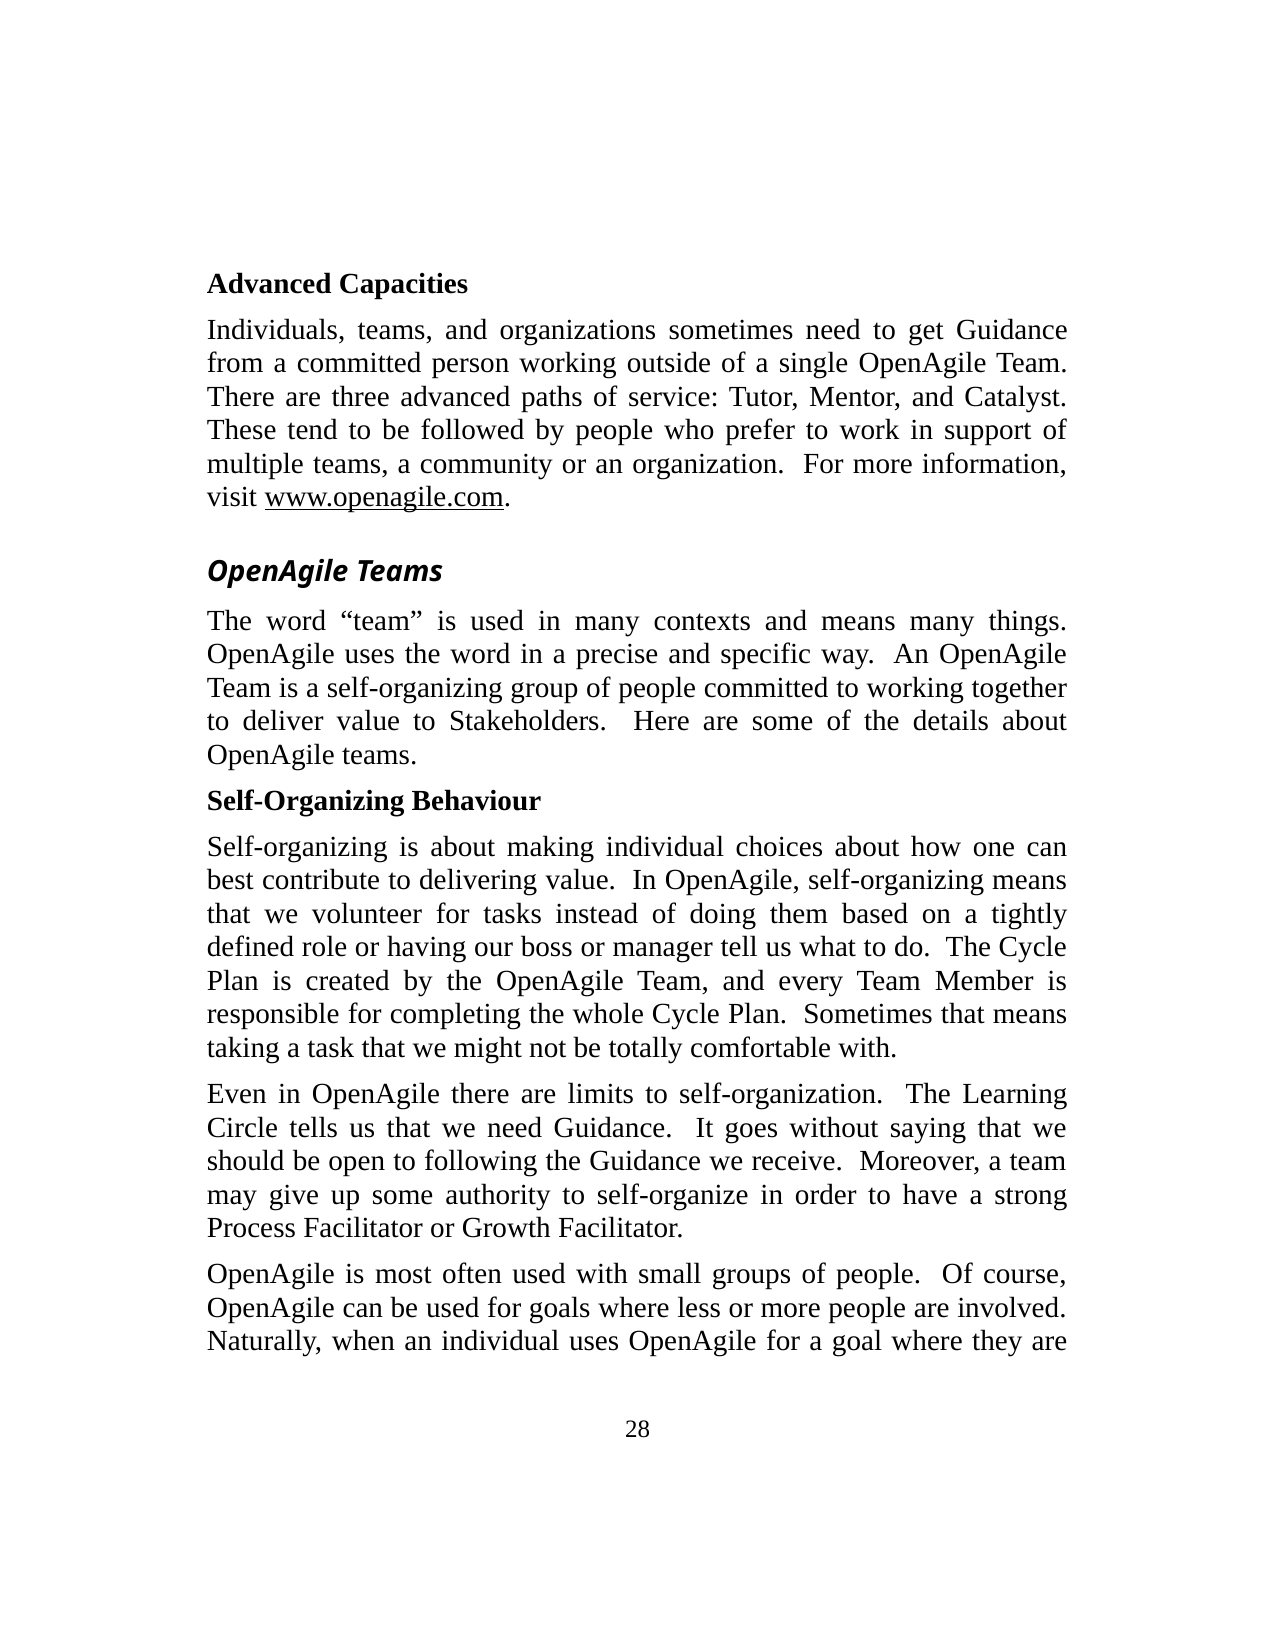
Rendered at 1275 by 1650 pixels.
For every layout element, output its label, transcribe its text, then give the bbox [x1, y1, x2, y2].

text OpenAgile is most often used with small groups of people. Of course, OpenAgile can be used for goals where less or more people are involved. Naturally, when an individual uses OpenAgile for a goal where they are [207, 1256, 1068, 1357]
text Individuals, teams, and organizations sometimes need to get Guidance from a committed person working outside of a single OpenAgile Team. There are three advanced paths of service: Tutor, Mentor, and Catalyst. These tend to be followed by people who prefer to work in support of multiple teams, a community or an organization. For more information, visit www.openagile.com. [207, 312, 1068, 513]
text Self-Organizing Behaviour [207, 783, 1068, 816]
text Even in OpenAgile there are limits to self-organization. The Learning Circle tells us that we need Guidance. It goes without saying that we should be open to following the Guidance we receive. Moreover, a team may give up some authority to self-organize in order to have a strong Process Facilitator or Growth Facilitator. [207, 1076, 1068, 1244]
text Self-organizing is about making individual choices about how one can best contribute to delivering value. In OpenAgile, self-organizing means that we volunteer for tasks instead of doing them based on a tightly defined role or having our boss or manager tell us what to do. The Cycle Plan is created by the OpenAgile Team, and every Team Member is responsible for completing the whole Cycle Plan. Sometimes that means taking a task that we might not be totally comfortable with. [207, 829, 1068, 1064]
subtitle OpenAgile Teams [207, 551, 1068, 590]
text The word “team” is used in many contexts and means many things. OpenAgile uses the word in a precise and specific way. An OpenAgile Team is a self-organizing group of people committed to working together to deliver value to Stakeholders. Here are some of the details about OpenAgile teams. [207, 603, 1068, 770]
text Advanced Capacities [207, 266, 1068, 299]
